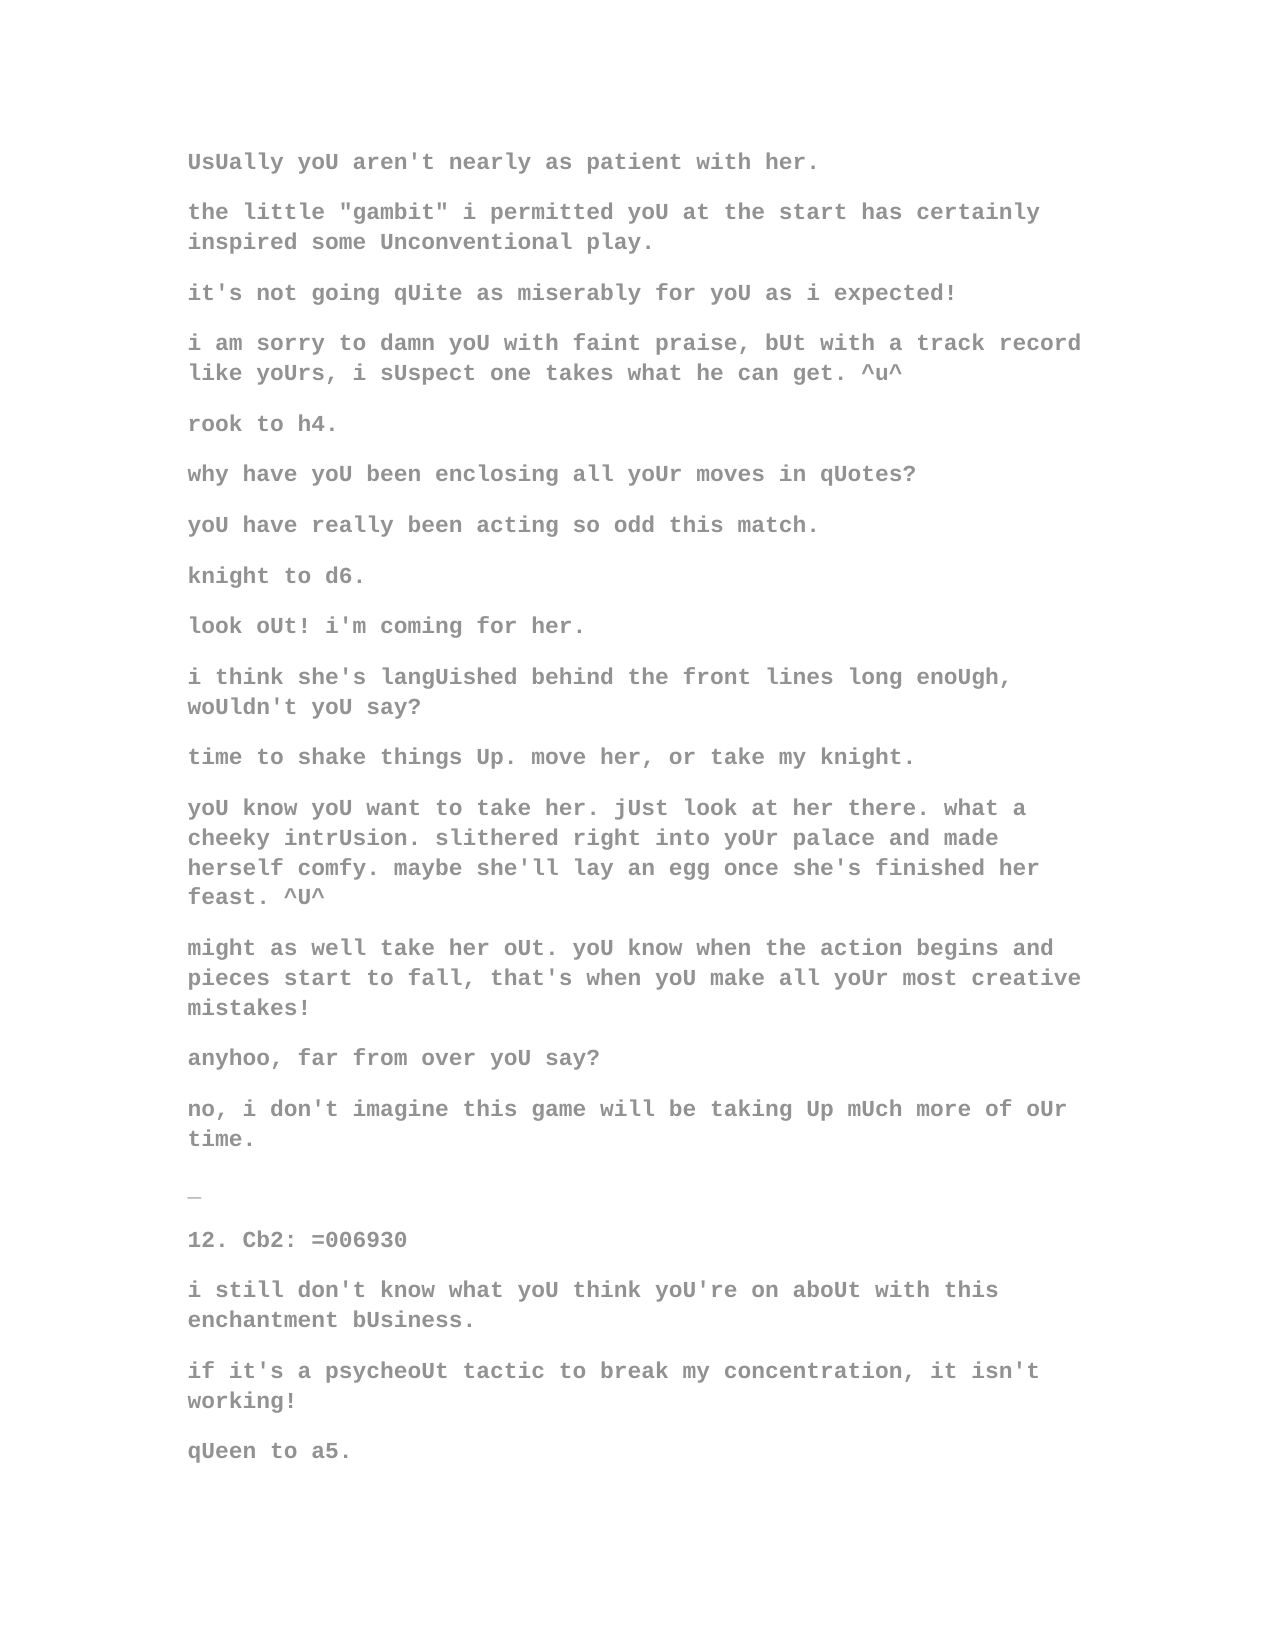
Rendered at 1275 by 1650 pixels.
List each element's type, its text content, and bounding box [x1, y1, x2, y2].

text why have yoU been enclosing all yoUr moves in qUotes? [187, 463, 1087, 489]
text rook to h4. [187, 412, 1087, 438]
text 12. Cb2: =006930 [187, 1228, 1087, 1254]
text i still don't know what yoU think yoU're on aboUt with this enchantment bUsiness. [187, 1279, 1087, 1334]
text i am sorry to damn yoU with faint praise, bUt with a track record like yoUrs, i sUspect one takes what he can get. ^u^ [187, 332, 1087, 387]
text knight to d6. [187, 564, 1087, 590]
text if it's a psycheoUt tactic to break my concentration, it isn't working! [187, 1359, 1087, 1415]
text time to shake things Up. move her, or take my knight. [187, 746, 1087, 772]
text i think she's langUished behind the front lines long enoUgh, woUldn't yoU say? [187, 665, 1087, 721]
text _ [187, 1177, 1087, 1203]
text the little "gambit" i permitted yoU at the start has certainly inspired some Unconventional play. [187, 201, 1087, 256]
text anyhoo, far from over yoU say? [187, 1046, 1087, 1072]
text it's not going qUite as miserably for yoU as i expected! [187, 281, 1087, 307]
text look oUt! i'm coming for her. [187, 614, 1087, 641]
text might as well take her oUt. yoU know when the action begins and pieces start to fall, that's when yoU make all yoUr most creative mistakes! [187, 936, 1087, 1022]
text qUeen to a5. [187, 1439, 1087, 1466]
text yoU have really been acting so odd this match. [187, 513, 1087, 539]
text no, i don't imagine this game will be taking Up mUch more of oUr time. [187, 1097, 1087, 1153]
text yoU know yoU want to take her. jUst look at her there. what a cheeky intrUsion. slithered right into yoUr palace and made herself comfy. maybe she'll lay an egg once she's finished her feast. ^U^ [187, 796, 1087, 912]
text UsUally yoU aren't nearly as patient with her. [187, 150, 1087, 176]
